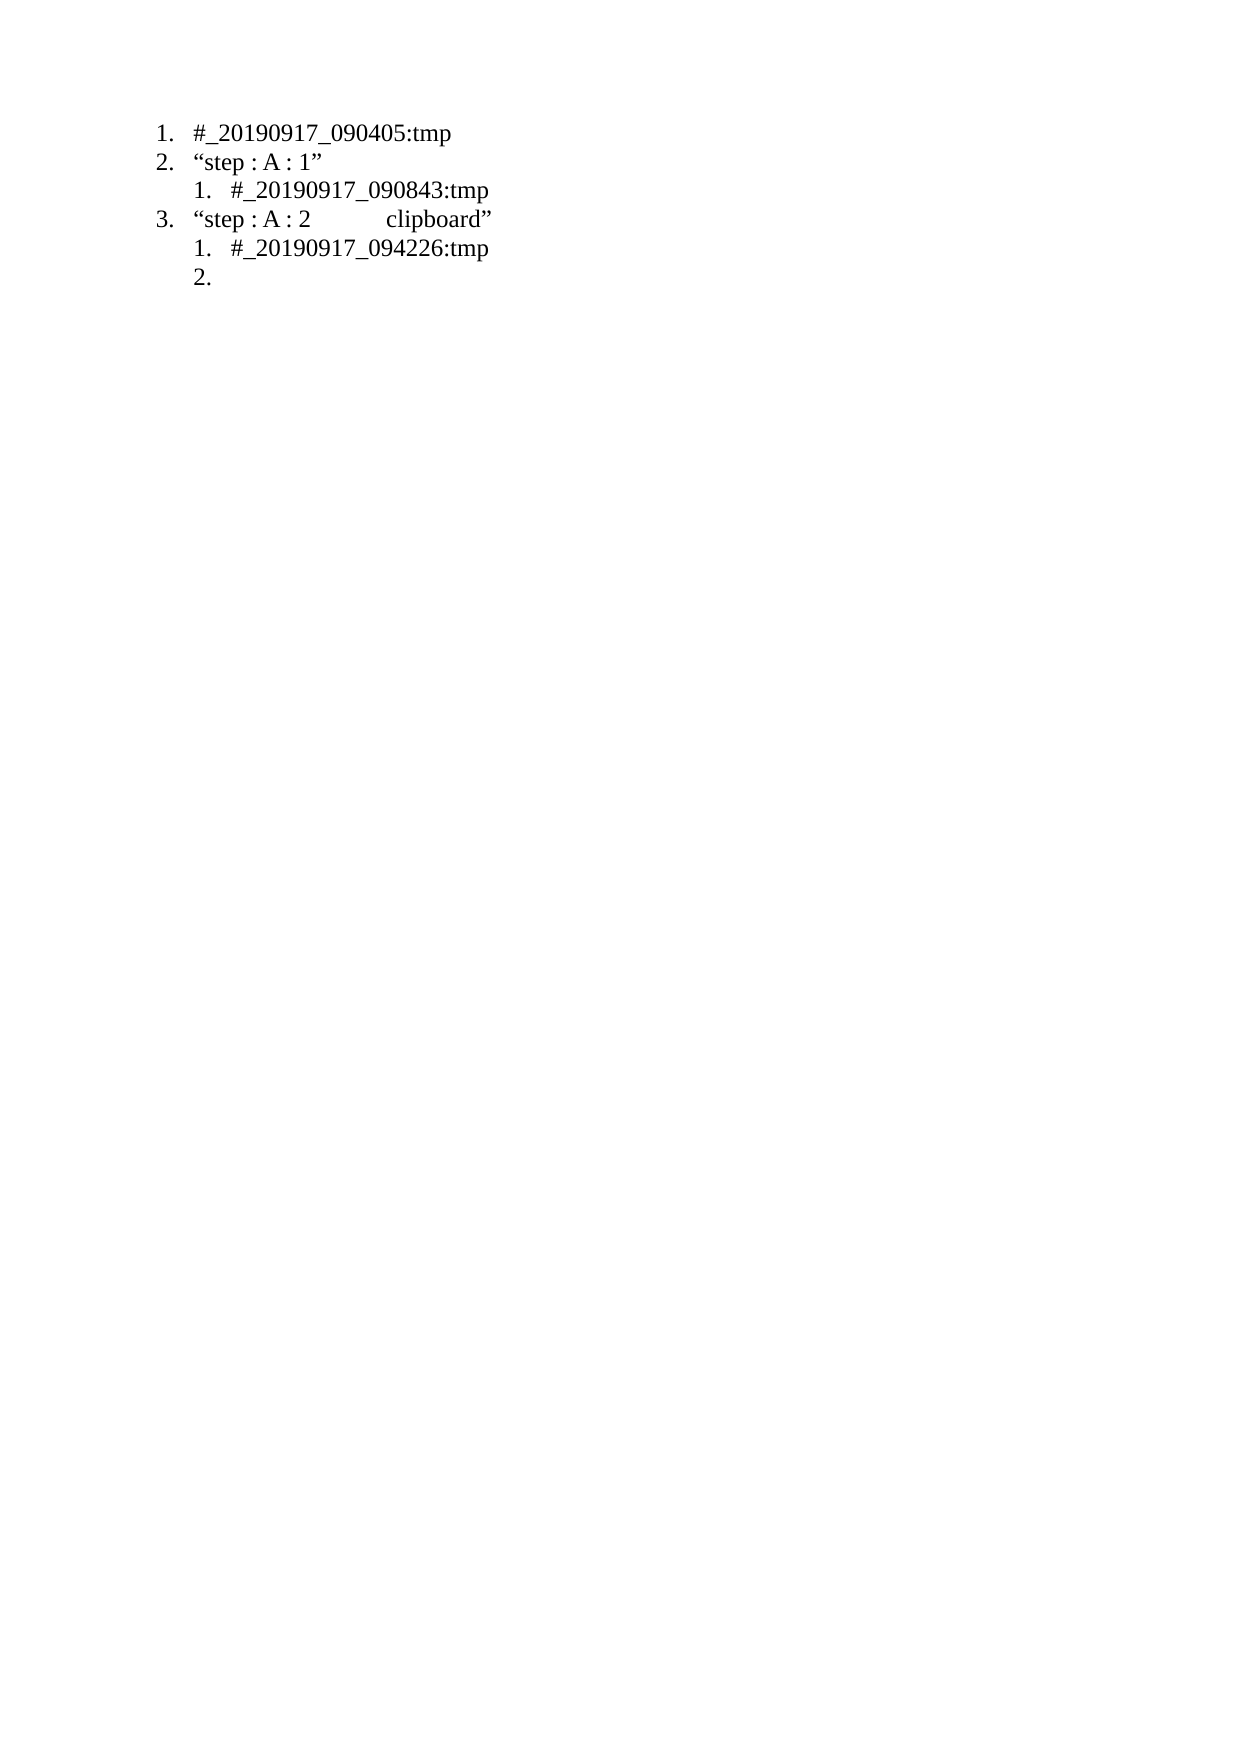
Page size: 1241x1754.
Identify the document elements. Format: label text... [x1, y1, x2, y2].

list “step : A : 2 clipboard” [156, 204, 1122, 233]
list #_20190917_090405:tmp [156, 118, 1122, 147]
list #_20190917_090843:tmp [193, 176, 1122, 204]
list “step : A : 1” [156, 147, 1122, 176]
list #_20190917_094226:tmp [193, 233, 1122, 262]
